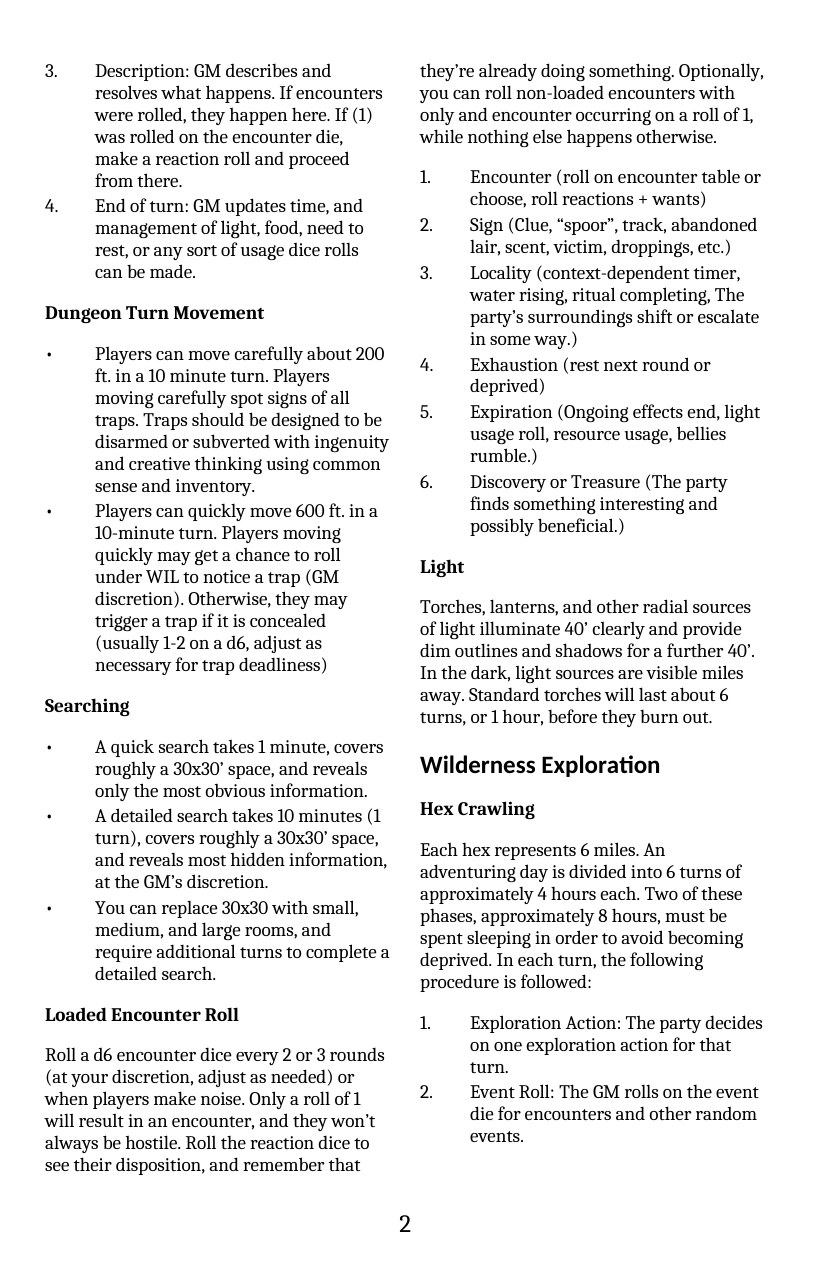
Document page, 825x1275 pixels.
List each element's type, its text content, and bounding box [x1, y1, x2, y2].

subtitle Wilderness Exploration [420, 749, 765, 780]
text Loaded Encounter Roll [45, 1004, 390, 1026]
list Locality (context-dependent timer, water rising, ritual completing, The party’s surroundings shift or escalate in some way.) [420, 262, 765, 350]
list You can replace 30x30 with small, medium, and large rooms, and require additional turns to complete a detailed search. [45, 897, 390, 985]
list Players can quickly move 600 ft. in a 10-minute turn. Players moving quickly may get a chance to roll under WIL to notice a trap (GM discretion). Otherwise, they may trigger a trap if it is concealed (usually 1-2 on a d6, adjust as necessary for trap deadliness) [45, 501, 390, 676]
text Dungeon Turn Movement [45, 302, 390, 324]
text Hex Crawling [420, 798, 765, 821]
text Torches, lanterns, and other radial sources of light illuminate 40’ clearly and provide dim outlines and shadows for a further 40’. In the dark, light sources are visible miles away. Standard torches will last about 6 turns, or 1 hour, before they burn out. [420, 597, 765, 728]
list Exploration Action: The party decides on one exploration action for that turn. [420, 1012, 765, 1078]
list Event Roll: The GM rolls on the event die for encounters and other random events. [420, 1082, 765, 1147]
list Encounter (roll on encounter table or choose, roll reactions + wants) [420, 167, 765, 211]
list Expiration (Ongoing effects end, light usage roll, resource usage, bellies rumble.) [420, 401, 765, 467]
text Each hex represents 6 miles. An adventuring day is divided into 6 turns of approximately 4 hours each. Two of these phases, approximately 8 hours, must be spent sleeping in order to avoid becoming deprived. In each turn, the following procedure is followed: [420, 839, 765, 993]
list A quick search takes 1 minute, covers roughly a 30x30’ space, and reveals only the most obvious information. [45, 736, 390, 802]
text they’re already doing something. Optionally, you can roll non-loaded encounters with only and encounter occurring on a roll of 1, while nothing else happens otherwise. [420, 60, 765, 148]
list End of turn: GM updates time, and management of light, food, need to rest, or any sort of usage dice rolls can be made. [45, 196, 390, 283]
list A detailed search takes 10 minutes (1 turn), covers roughly a 30x30’ space, and reveals most hidden information, at the GM’s discretion. [45, 806, 390, 893]
list Sign (Clue, “spoor”, track, abandoned lair, scent, victim, droppings, etc.) [420, 214, 765, 258]
list Players can move carefully about 200 ft. in a 10 minute turn. Players moving carefully spot signs of all traps. Traps should be designed to be disarmed or subverted with ingenuity and creative thinking using common sense and inventory. [45, 343, 390, 497]
text Searching [45, 695, 390, 717]
text Roll a d6 encounter dice every 2 or 3 rounds (at your discretion, adjust as needed) or when players make noise. Only a roll of 1 will result in an encounter, and they won’t always be hostile. Roll the reaction dice to see their disposition, and remember that [45, 1045, 390, 1177]
list Exhaustion (rest next round or deprived) [420, 354, 765, 398]
list Description: GM describes and resolves what happens. If encounters were rolled, they happen here. If (1) was rolled on the encounter die, make a reaction roll and proceed from there. [45, 60, 390, 192]
text Light [420, 556, 765, 578]
list Discovery or Treasure (The party finds something interesting and possibly beneficial.) [420, 471, 765, 537]
